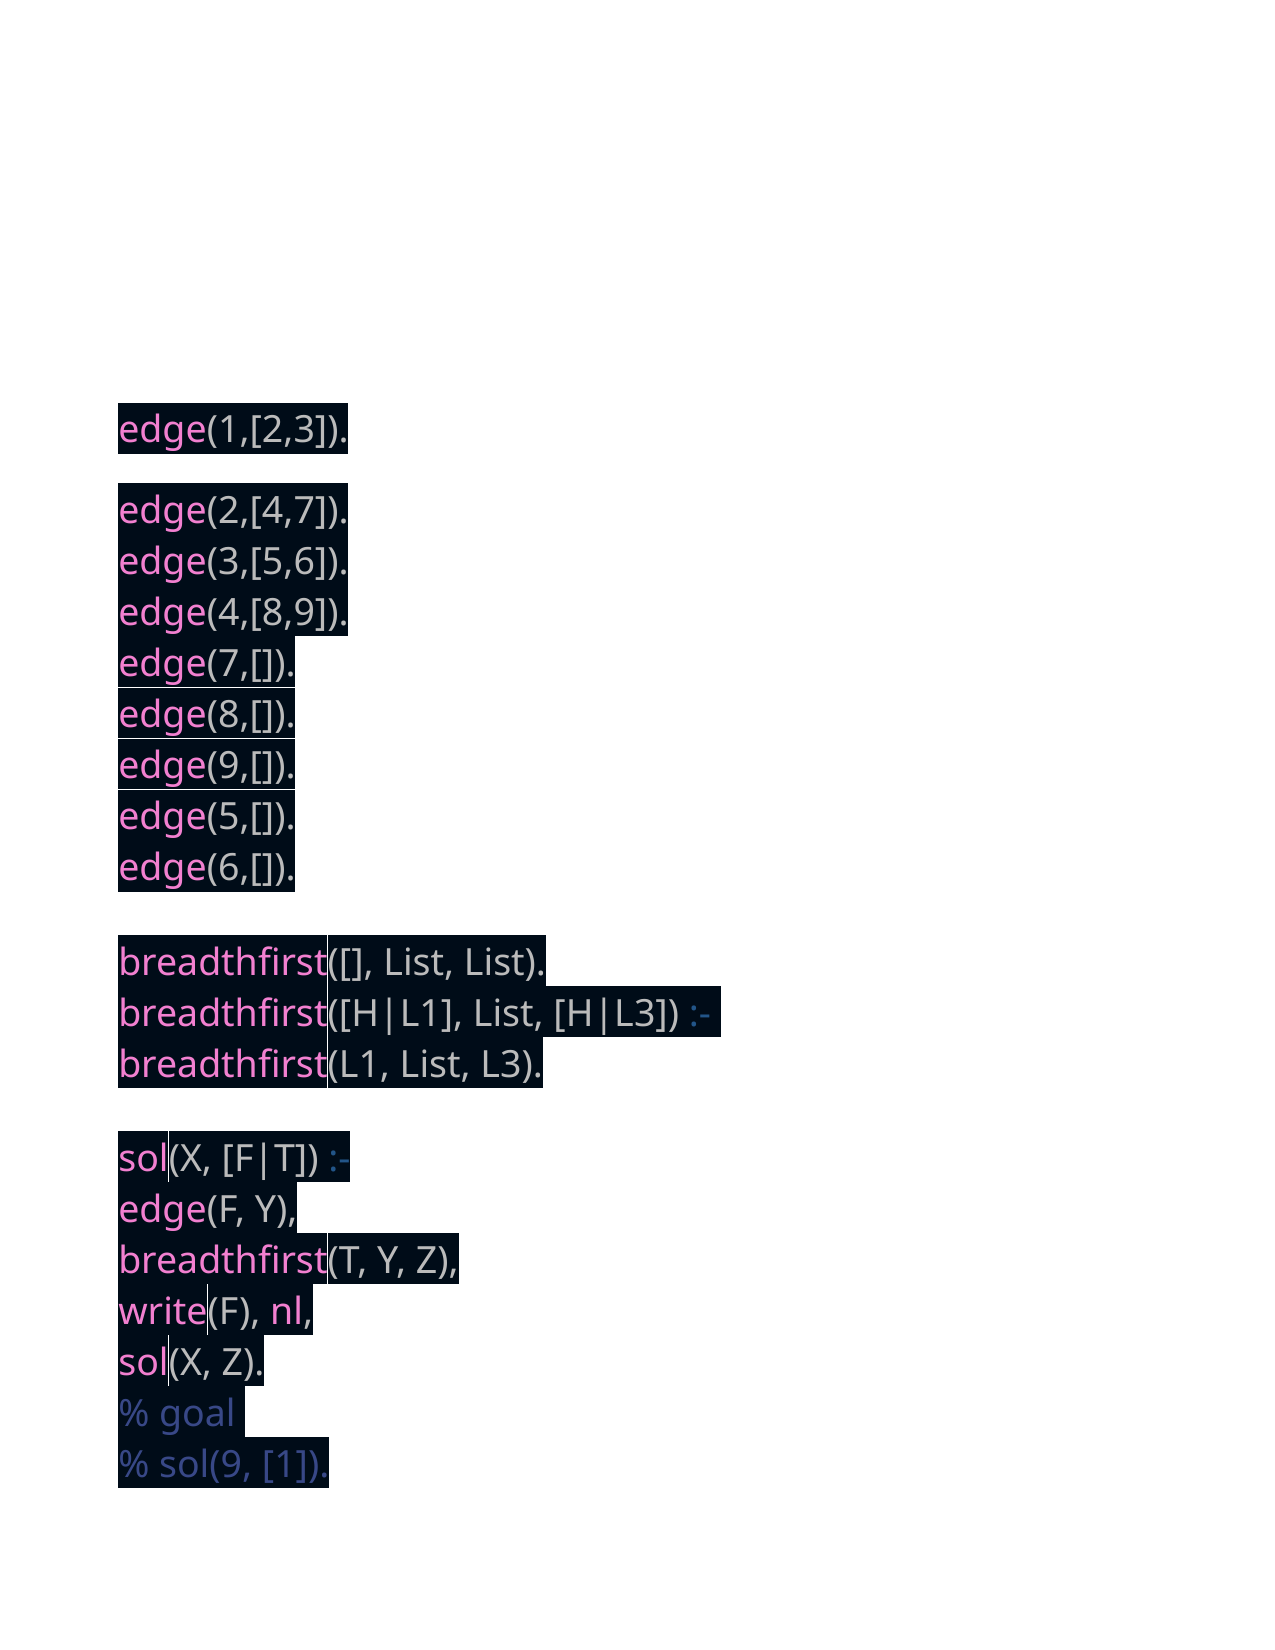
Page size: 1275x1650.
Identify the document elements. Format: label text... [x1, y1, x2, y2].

text edge(1,[2,3]). [118, 403, 1157, 454]
text edge(8,[]). [118, 687, 1157, 738]
text edge(9,[]). [118, 738, 1157, 789]
text edge(F, Y), [118, 1182, 1157, 1233]
text edge(3,[5,6]). [118, 534, 1157, 585]
text sol(X, [F|T]) :- [118, 1131, 1157, 1182]
text edge(7,[]). [118, 636, 1157, 687]
text breadthfirst(T, Y, Z), [118, 1233, 1157, 1284]
text edge(5,[]). [118, 789, 1157, 841]
text edge(2,[4,7]). [118, 483, 1157, 534]
text % goal [118, 1386, 1157, 1437]
text % sol(9, [1]). [118, 1437, 1157, 1488]
text breadthfirst([H|L1], List, [H|L3]) :- [118, 986, 1157, 1037]
text edge(4,[8,9]). [118, 585, 1157, 636]
text edge(6,[]). [118, 841, 1157, 892]
text breadthfirst(L1, List, L3). [118, 1037, 1157, 1088]
text sol(X, Z). [118, 1335, 1157, 1386]
text breadthfirst([], List, List). [118, 935, 1157, 986]
text write(F), nl, [118, 1284, 1157, 1335]
